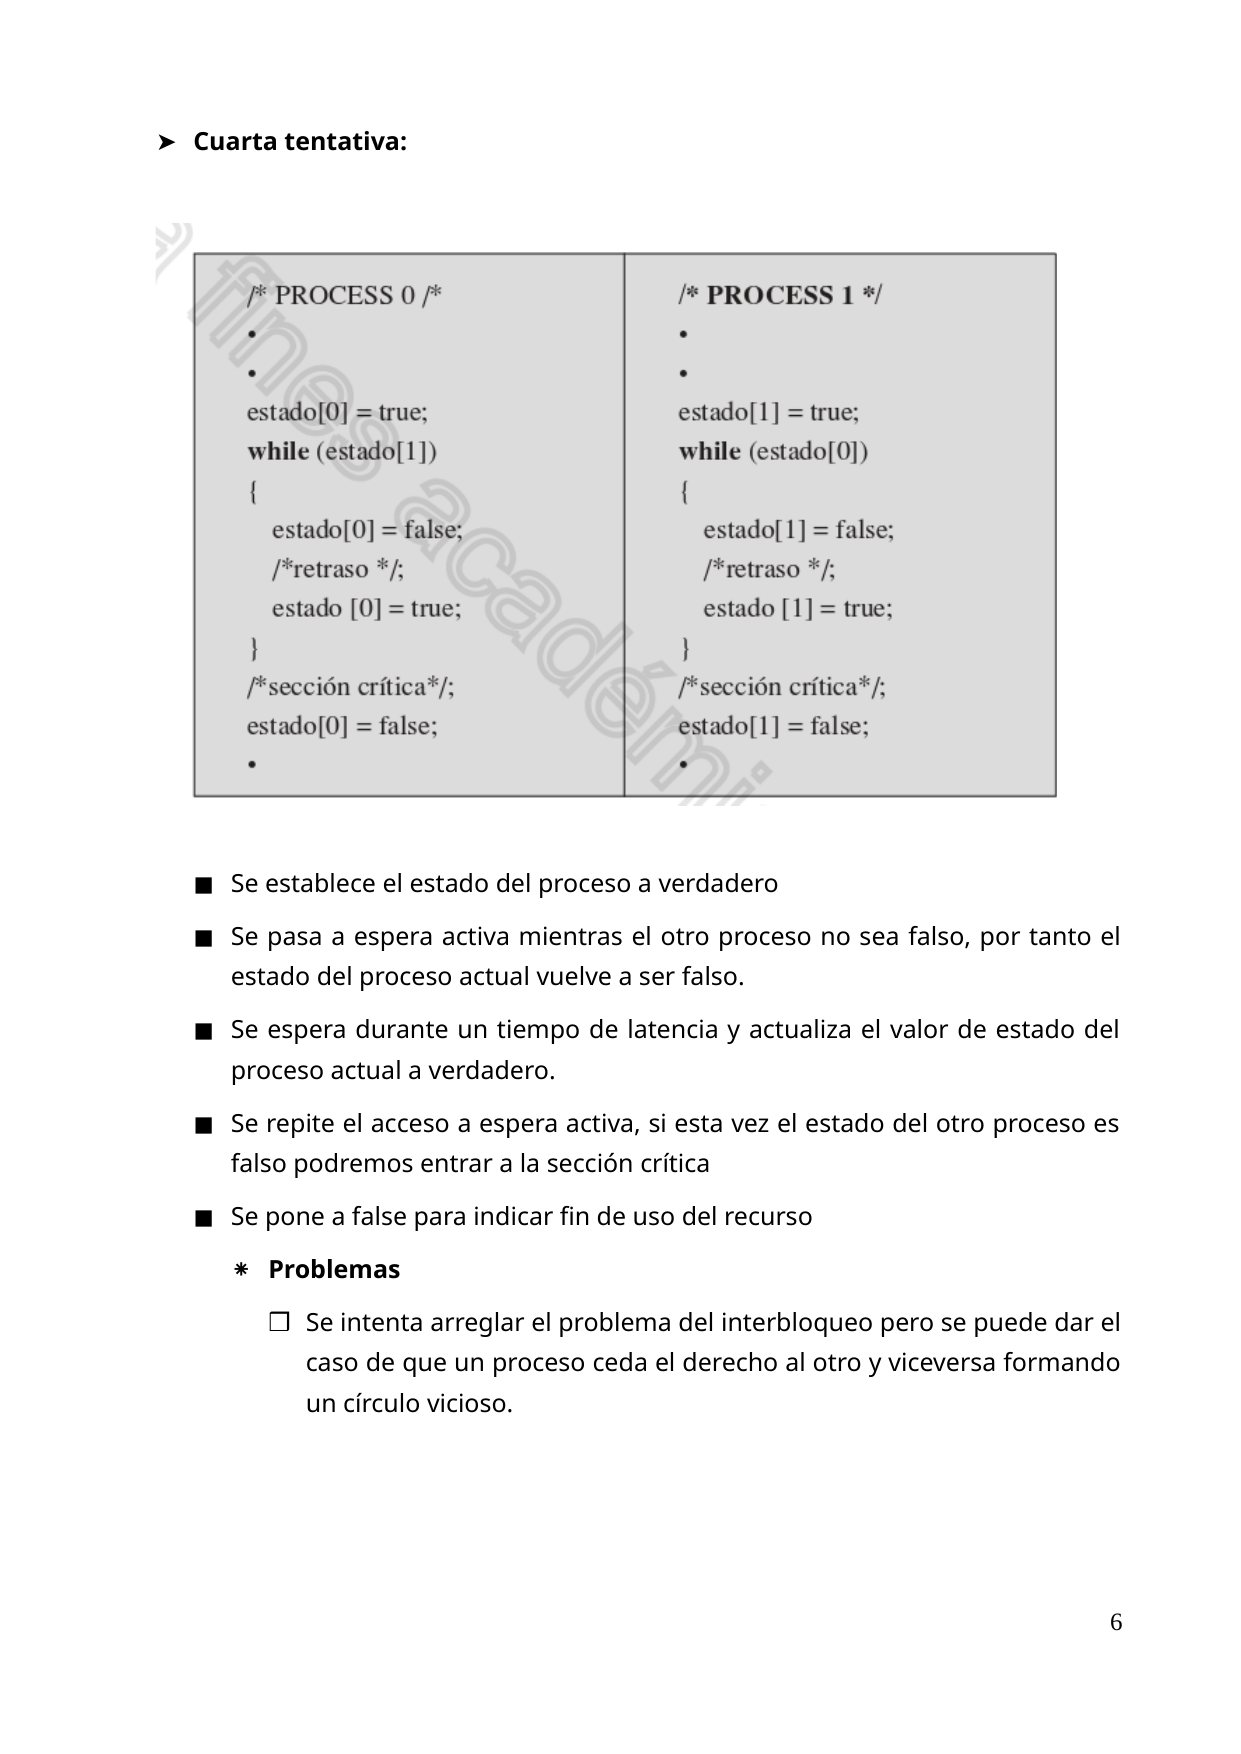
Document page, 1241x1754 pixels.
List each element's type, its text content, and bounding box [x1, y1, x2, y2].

picture [155, 223, 1085, 806]
list Cuarta tentativa: [156, 124, 1122, 158]
list Se repite el acceso a espera activa, si esta vez el estado del otro proceso es falso podremos entrar a la sección crítica [193, 1105, 1122, 1180]
list Se intenta arreglar el problema del interbloqueo pero se puede dar el caso de que un proceso ceda el derecho al otro y viceversa formando un círculo vicioso. [268, 1304, 1122, 1420]
list Problemas [231, 1251, 1122, 1286]
list Se pone a false para indicar fin de uso del recurso [193, 1199, 1122, 1233]
list Se pasa a espera activa mientras el otro proceso no sea falso, por tanto el estado del proceso actual vuelve a ser falso. [193, 918, 1122, 993]
list Se establece el estado del proceso a verdadero [193, 177, 1122, 899]
list Se espera durante un tiempo de latencia y actualiza el valor de estado del proceso actual a verdadero. [193, 1012, 1122, 1087]
